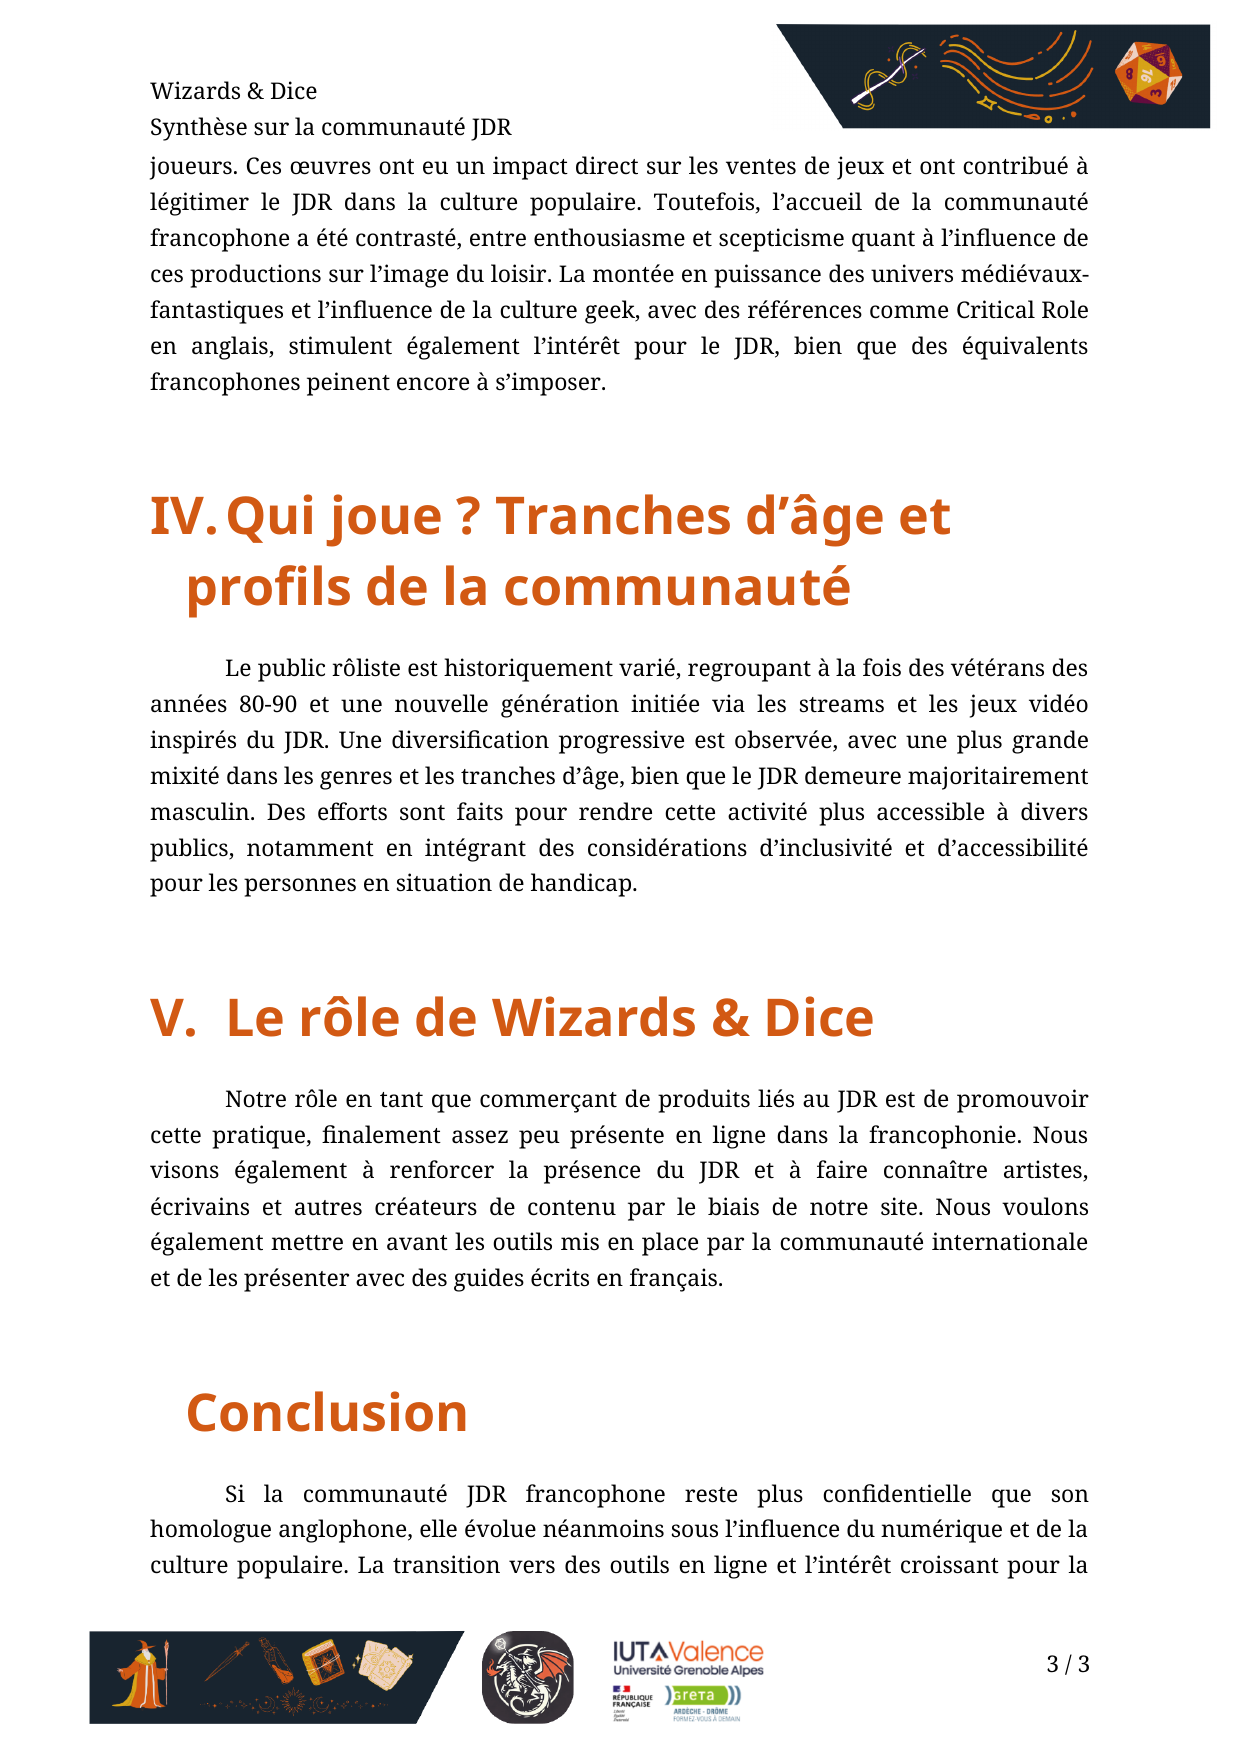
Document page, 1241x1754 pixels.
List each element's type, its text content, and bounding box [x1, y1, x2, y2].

text Notre rôle en tant que commerçant de produits liés au JDR est de promouvoir cette pratique, finalement assez peu présente en ligne dans la francophonie. Nous visons également à renforcer la présence du JDR et à faire connaître artistes, écrivains et autres créateurs de contenu par le biais de notre site. Nous voulons également mettre en avant les outils mis en place par la communauté internationale et de les présenter avec des guides écrits en français. [150, 1083, 1090, 1293]
subtitle Conclusion [150, 1375, 1090, 1446]
text Si la communauté JDR francophone reste plus confidentielle que son homologue anglophone, elle évolue néanmoins sous l’influence du numérique et de la culture populaire. La transition vers des outils en ligne et l’intérêt croissant pour la [150, 1477, 1090, 1581]
picture [81, 1620, 788, 1733]
subtitle Le rôle de Wizards & Dice [150, 980, 1090, 1051]
text Le public rôliste est historiquement varié, regroupant à la fois des vétérans des années 80-90 et une nouvelle génération initiée via les streams et les jeux vidéo inspirés du JDR. Une diversification progressive est observée, avec une plus grande mixité dans les genres et les tranches d’âge, bien que le JDR demeure majoritairement masculin. Des efforts sont faits pour rendre cette activité plus accessible à divers publics, notamment en intégrant des considérations d’inclusivité et d’accessibilité pour les personnes en situation de handicap. [150, 652, 1090, 899]
text joueurs. Ces œuvres ont eu un impact direct sur les ventes de jeux et ont contribué à légitimer le JDR dans la culture populaire. Toutefois, l’accueil de la communauté francophone a été contrasté, entre enthousiasme et scepticisme quant à l’influence de ces productions sur l’image du loisir. La montée en puissance des univers médiévaux-fantastiques et l’influence de la culture geek, avec des références comme Critical Role en anglais, stimulent également l’intérêt pour le JDR, bien que des équivalents francophones peinent encore à s’imposer. [150, 150, 1090, 397]
subtitle Qui joue ? Tranches d’âge et profils de la communauté [150, 479, 1090, 621]
picture [771, 21, 1218, 131]
